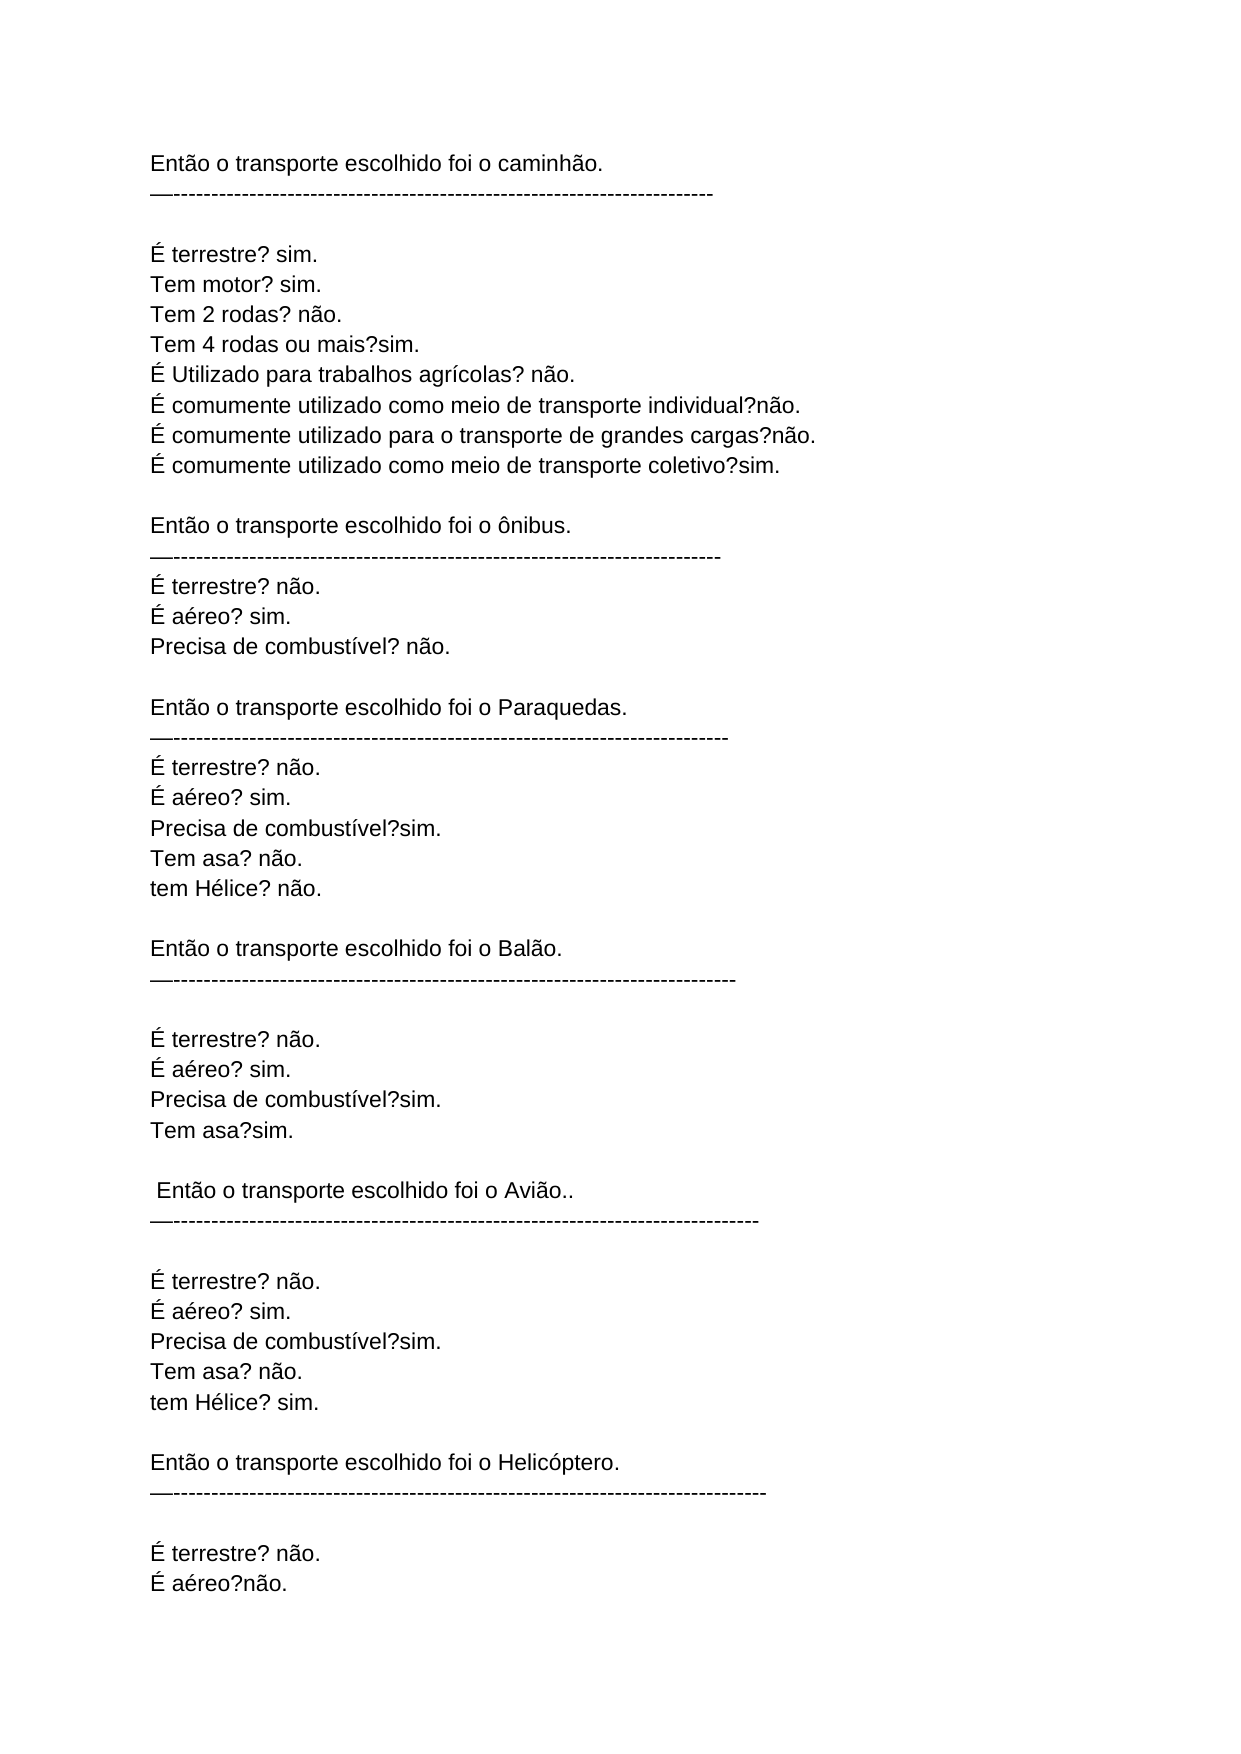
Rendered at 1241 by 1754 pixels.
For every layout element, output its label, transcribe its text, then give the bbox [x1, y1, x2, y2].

text —------------------------------------------------------------------------ [150, 543, 1090, 569]
text É aéreo? sim. [150, 784, 1090, 811]
text É terrestre? não. [150, 1539, 1090, 1566]
text Então o transporte escolhido foi o Balão. [150, 935, 1090, 962]
text É aéreo? sim. [150, 603, 1090, 629]
text Tem asa? não. [150, 845, 1090, 871]
text É comumente utilizado como meio de transporte individual?não. [150, 392, 1090, 418]
text É aéreo? sim. [150, 1298, 1090, 1324]
text Então o transporte escolhido foi o Helicóptero. [150, 1449, 1090, 1475]
text É terrestre? não. [150, 573, 1090, 599]
text Então o transporte escolhido foi o ônibus. [150, 512, 1090, 539]
text Então o transporte escolhido foi o caminhão. [150, 150, 1090, 176]
text Precisa de combustível?sim. [150, 1328, 1090, 1354]
text Tem motor? sim. [150, 271, 1090, 297]
text É terrestre? não. [150, 1268, 1090, 1294]
text É aéreo?não. [150, 1570, 1090, 1596]
text Tem 2 rodas? não. [150, 301, 1090, 327]
text Tem asa? não. [150, 1358, 1090, 1385]
text Precisa de combustível?sim. [150, 1086, 1090, 1113]
text Precisa de combustível?sim. [150, 814, 1090, 841]
text —------------------------------------------------------------------------- [150, 724, 1090, 750]
text É comumente utilizado para o transporte de grandes cargas?não. [150, 422, 1090, 448]
text Tem 4 rodas ou mais?sim. [150, 331, 1090, 358]
text É terrestre? não. [150, 1026, 1090, 1052]
text É terrestre? não. [150, 754, 1090, 781]
text É Utilizado para trabalhos agrícolas? não. [150, 361, 1090, 388]
text Tem asa?sim. [150, 1117, 1090, 1143]
text tem Hélice? não. [150, 875, 1090, 901]
text —----------------------------------------------------------------------- [150, 180, 1090, 207]
text tem Hélice? sim. [150, 1388, 1090, 1415]
text É aéreo? sim. [150, 1056, 1090, 1083]
text —------------------------------------------------------------------------------ [150, 1479, 1090, 1506]
text —----------------------------------------------------------------------------- [150, 1207, 1090, 1234]
text É comumente utilizado como meio de transporte coletivo?sim. [150, 452, 1090, 478]
text Então o transporte escolhido foi o Avião.. [150, 1177, 1090, 1203]
text Então o transporte escolhido foi o Paraquedas. [150, 694, 1090, 720]
text —-------------------------------------------------------------------------- [150, 966, 1090, 992]
text Precisa de combustível? não. [150, 633, 1090, 660]
text É terrestre? sim. [150, 241, 1090, 267]
